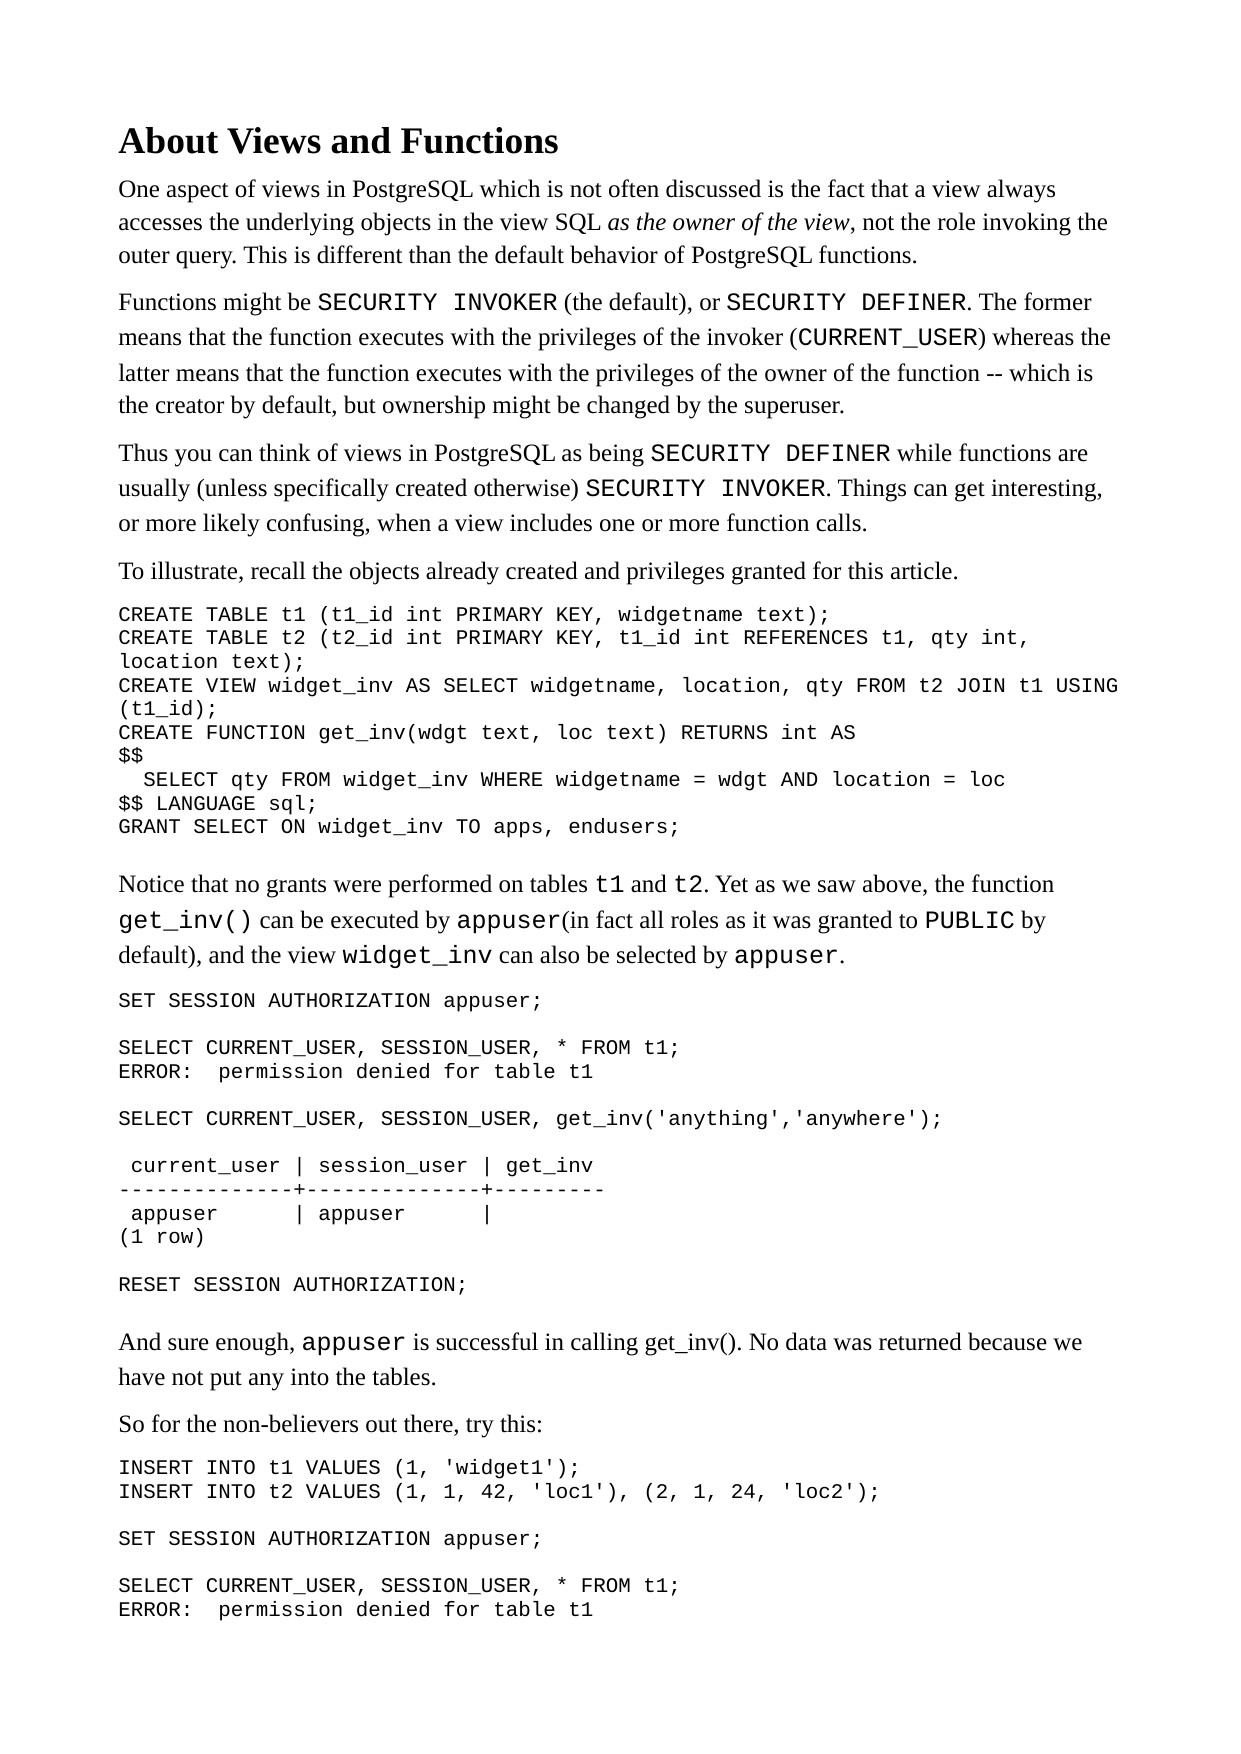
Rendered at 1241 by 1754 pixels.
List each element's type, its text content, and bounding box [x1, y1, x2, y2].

text Notice that no grants were performed on tables t1 and t2. Yet as we saw above, the function get_inv() can be executed by appuser(in fact all roles as it was granted to PUBLIC by default), and the view widget_inv can also be selected by appuser. [118, 869, 1122, 971]
text ERROR: permission denied for table t1 [118, 1599, 1122, 1622]
text SET SESSION AUTHORIZATION appuser; [118, 1528, 1122, 1552]
text One aspect of views in PostgreSQL which is not often discussed is the fact that a view always accesses the underlying objects in the view SQL as the owner of the view, not the role invoking the outer query. This is different than the default behavior of PostgreSQL functions. [118, 174, 1122, 268]
text $$ LANGUAGE sql; [118, 793, 1122, 816]
text RESET SESSION AUTHORIZATION; [118, 1273, 1122, 1297]
text INSERT INTO t1 VALUES (1, 'widget1'); [118, 1457, 1122, 1481]
text Thus you can think of views in PostgreSQL as being SECURITY DEFINER while functions are usually (unless specifically created otherwise) SECURITY INVOKER. Things can get interesting, or more likely confusing, when a view includes one or more function calls. [118, 438, 1122, 537]
text SET SESSION AUTHORIZATION appuser; [118, 990, 1122, 1013]
text Functions might be SECURITY INVOKER (the default), or SECURITY DEFINER. The former means that the function executes with the privileges of the invoker (CURRENT_USER) whereas the latter means that the function executes with the privileges of the owner of the function -- which is the creator by default, but ownership might be changed by the superuser. [118, 287, 1122, 419]
text ERROR: permission denied for table t1 [118, 1061, 1122, 1084]
text CREATE TABLE t2 (t2_id int PRIMARY KEY, t1_id int REFERENCES t1, qty int, location text); [118, 627, 1122, 674]
text CREATE TABLE t1 (t1_id int PRIMARY KEY, widgetname text); [118, 604, 1122, 627]
subtitle About Views and Functions [118, 118, 1122, 161]
text GRANT SELECT ON widget_inv TO apps, endusers; [118, 816, 1122, 840]
text SELECT CURRENT_USER, SESSION_USER, * FROM t1; [118, 1575, 1122, 1599]
text current_user | session_user | get_inv [118, 1155, 1122, 1179]
text CREATE FUNCTION get_inv(wdgt text, loc text) RETURNS int AS [118, 722, 1122, 746]
text So for the non-believers out there, try this: [118, 1409, 1122, 1438]
text appuser | appuser | [118, 1203, 1122, 1226]
text To illustrate, recall the objects already created and privileges granted for this article. [118, 556, 1122, 585]
text SELECT CURRENT_USER, SESSION_USER, * FROM t1; [118, 1037, 1122, 1061]
text SELECT qty FROM widget_inv WHERE widgetname = wdgt AND location = loc [118, 769, 1122, 793]
text --------------+--------------+--------- [118, 1179, 1122, 1203]
text CREATE VIEW widget_inv AS SELECT widgetname, location, qty FROM t2 JOIN t1 USING (t1_id); [118, 674, 1122, 722]
text SELECT CURRENT_USER, SESSION_USER, get_inv('anything','anywhere'); [118, 1108, 1122, 1132]
text And sure enough, appuser is successful in calling get_inv(). No data was returned because we have not put any into the tables. [118, 1327, 1122, 1391]
text (1 row) [118, 1226, 1122, 1250]
text INSERT INTO t2 VALUES (1, 1, 42, 'loc1'), (2, 1, 24, 'loc2'); [118, 1481, 1122, 1504]
text $$ [118, 746, 1122, 769]
